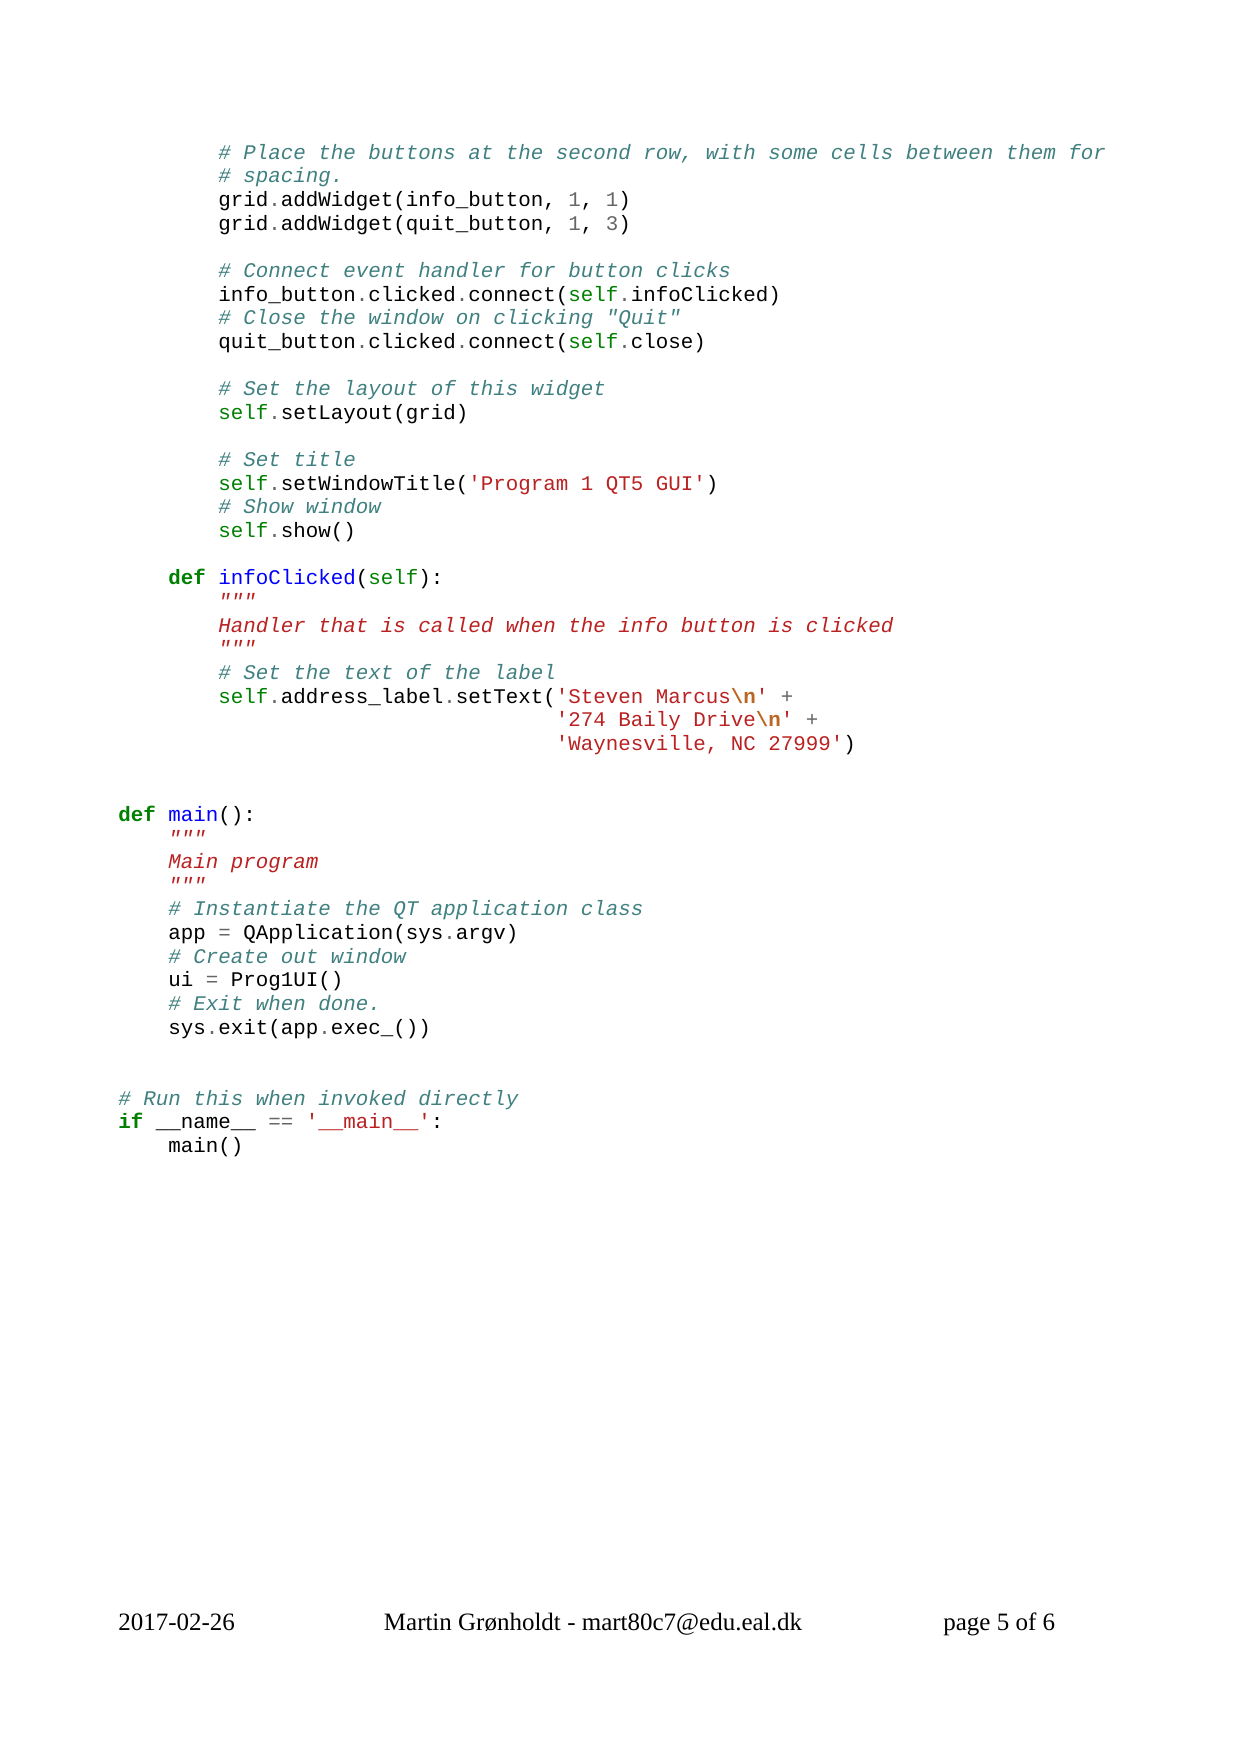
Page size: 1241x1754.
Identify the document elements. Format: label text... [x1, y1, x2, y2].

text self.setWindowTitle('Program 1 QT5 GUI') [118, 473, 1122, 496]
text app = QApplication(sys.argv) [118, 922, 1122, 946]
text 'Waynesville, NC 27999') [118, 733, 1122, 757]
text quit_button.clicked.connect(self.close) [118, 331, 1122, 354]
text grid.addWidget(quit_button, 1, 3) [118, 213, 1122, 236]
text """ [118, 638, 1122, 662]
text '274 Baily Drive\n' + [118, 709, 1122, 733]
text grid.addWidget(info_button, 1, 1) [118, 189, 1122, 213]
text info_button.clicked.connect(self.infoClicked) [118, 284, 1122, 307]
text # Place the buttons at the second row, with some cells between them for [118, 142, 1122, 165]
text sys.exit(app.exec_()) [118, 1017, 1122, 1040]
text self.setLayout(grid) [118, 402, 1122, 426]
text self.show() [118, 520, 1122, 544]
text """ [118, 875, 1122, 898]
text # Show window [118, 496, 1122, 520]
text # Set the text of the label [118, 662, 1122, 686]
text # Create out window [118, 946, 1122, 969]
text """ [118, 591, 1122, 615]
text def infoClicked(self): [118, 567, 1122, 591]
text # Run this when invoked directly [118, 1088, 1122, 1111]
text Handler that is called when the info button is clicked [118, 615, 1122, 638]
text if __name__ == '__main__': [118, 1111, 1122, 1135]
text def main(): [118, 804, 1122, 827]
text # Set the layout of this widget [118, 378, 1122, 402]
text # Instantiate the QT application class [118, 898, 1122, 922]
text """ [118, 827, 1122, 851]
text Main program [118, 851, 1122, 875]
text self.address_label.setText('Steven Marcus\n' + [118, 686, 1122, 709]
text # Set title [118, 449, 1122, 473]
text main() [118, 1135, 1122, 1158]
text # Connect event handler for button clicks [118, 260, 1122, 284]
text # spacing. [118, 165, 1122, 189]
text ui = Prog1UI() [118, 969, 1122, 993]
text # Exit when done. [118, 993, 1122, 1017]
text # Close the window on clicking "Quit" [118, 307, 1122, 331]
